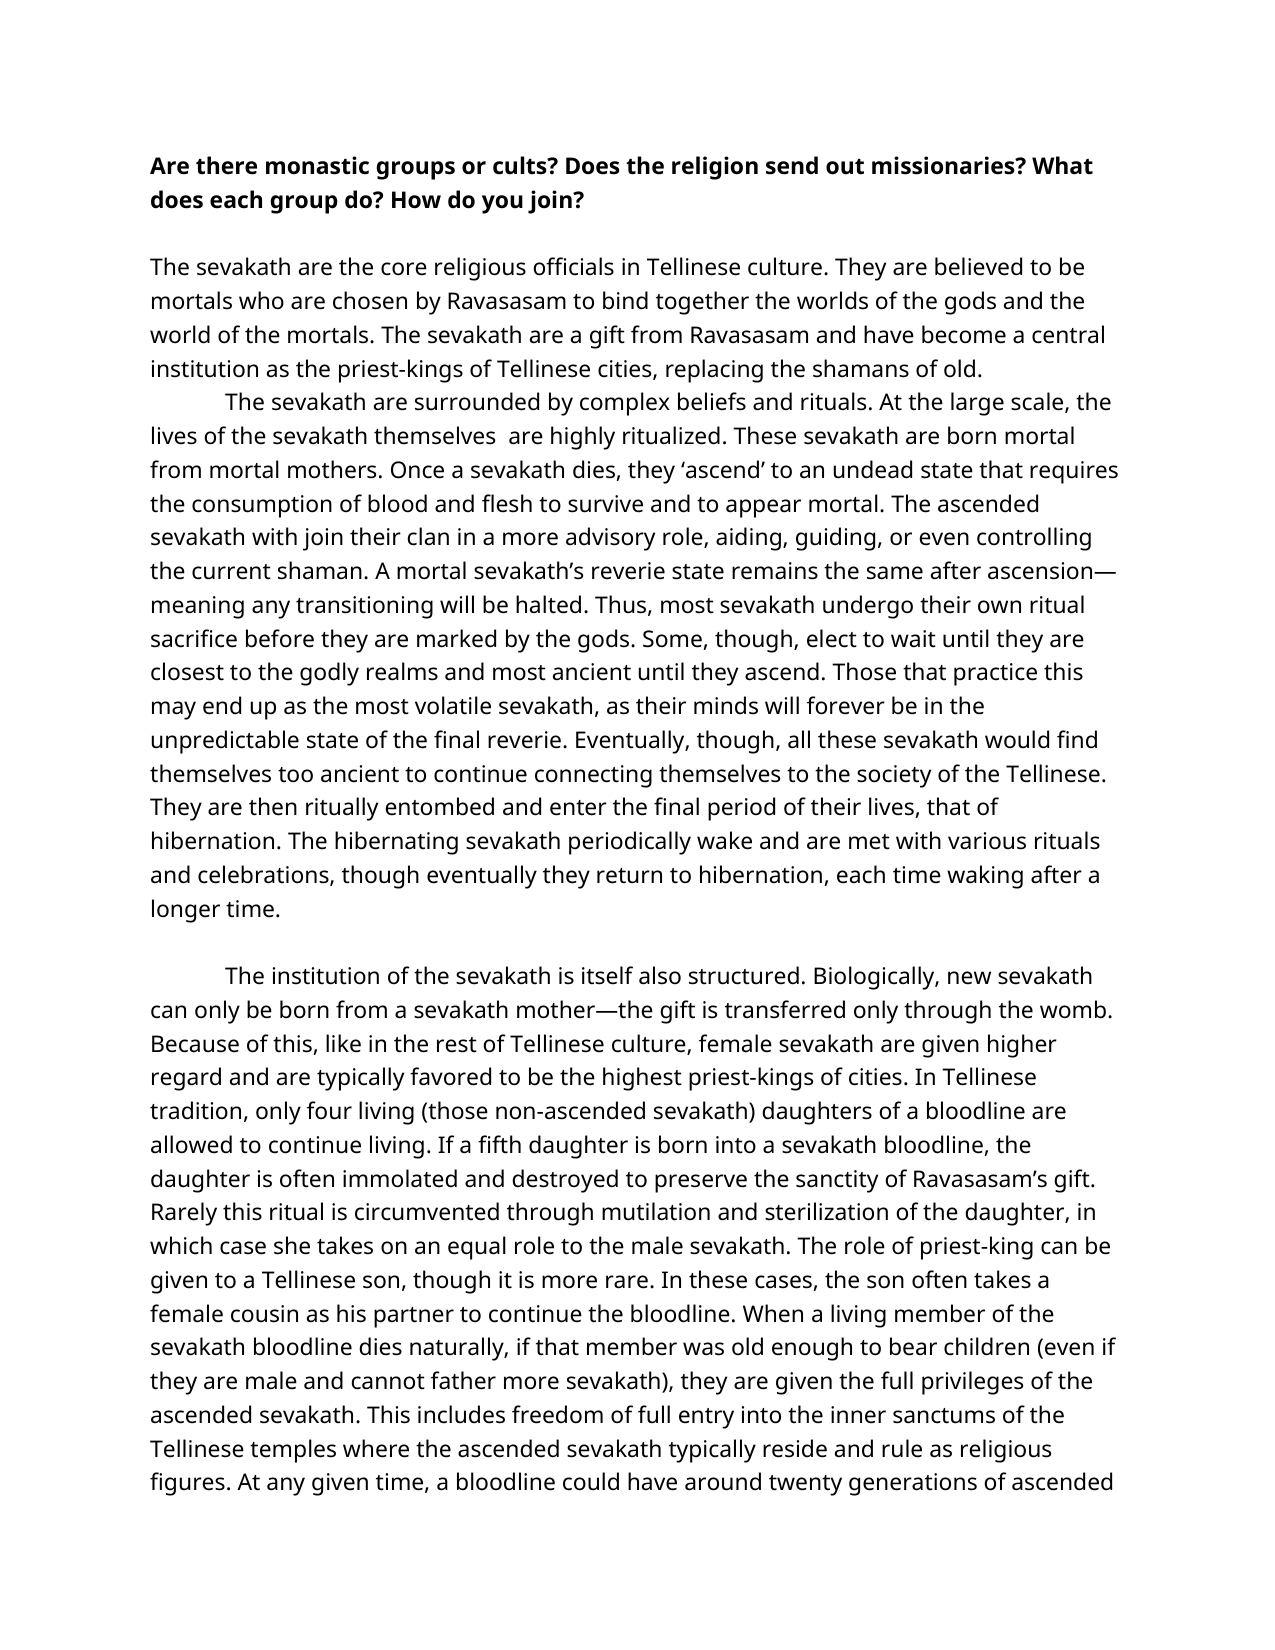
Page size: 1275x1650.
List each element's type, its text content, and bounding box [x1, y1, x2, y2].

text The sevakath are surrounded by complex beliefs and rituals. At the large scale, the lives of the sevakath themselves are highly ritualized. These sevakath are born mortal from mortal mothers. Once a sevakath dies, they ‘ascend’ to an undead state that requires the consumption of blood and flesh to survive and to appear mortal. The ascended sevakath with join their clan in a more advisory role, aiding, guiding, or even controlling the current shaman. A mortal sevakath’s reverie state remains the same after ascension—meaning any transitioning will be halted. Thus, most sevakath undergo their own ritual sacrifice before they are marked by the gods. Some, though, elect to wait until they are closest to the godly realms and most ancient until they ascend. Those that practice this may end up as the most volatile sevakath, as their minds will forever be in the unpredictable state of the final reverie. Eventually, though, all these sevakath would find themselves too ancient to continue connecting themselves to the society of the Tellinese. They are then ritually entombed and enter the final period of their lives, that of hibernation. The hibernating sevakath periodically wake and are met with various rituals and celebrations, though eventually they return to hibernation, each time waking after a longer time. [150, 386, 1125, 924]
text The institution of the sevakath is itself also structured. Biologically, new sevakath can only be born from a sevakath mother—the gift is transferred only through the womb. Because of this, like in the rest of Tellinese culture, female sevakath are given higher regard and are typically favored to be the highest priest-kings of cities. In Tellinese tradition, only four living (those non-ascended sevakath) daughters of a bloodline are allowed to continue living. If a fifth daughter is born into a sevakath bloodline, the daughter is often immolated and destroyed to preserve the sanctity of Ravasasam’s gift. Rarely this ritual is circumvented through mutilation and sterilization of the daughter, in which case she takes on an equal role to the male sevakath. The role of priest-king can be given to a Tellinese son, though it is more rare. In these cases, the son often takes a female cousin as his partner to continue the bloodline. When a living member of the sevakath bloodline dies naturally, if that member was old enough to bear children (even if they are male and cannot father more sevakath), they are given the full privileges of the ascended sevakath. This includes freedom of full entry into the inner sanctums of the Tellinese temples where the ascended sevakath typically reside and rule as religious figures. At any given time, a bloodline could have around twenty generations of ascended [150, 960, 1125, 1497]
text Are there monastic groups or cults? Does the religion send out missionaries? What does each group do? How do you join? [150, 150, 1125, 215]
text The sevakath are the core religious officials in Tellinese culture. They are believed to be mortals who are chosen by Ravasasam to bind together the worlds of the gods and the world of the mortals. The sevakath are a gift from Ravasasam and have become a central institution as the priest-kings of Tellinese cities, replacing the shamans of old. [150, 251, 1125, 384]
